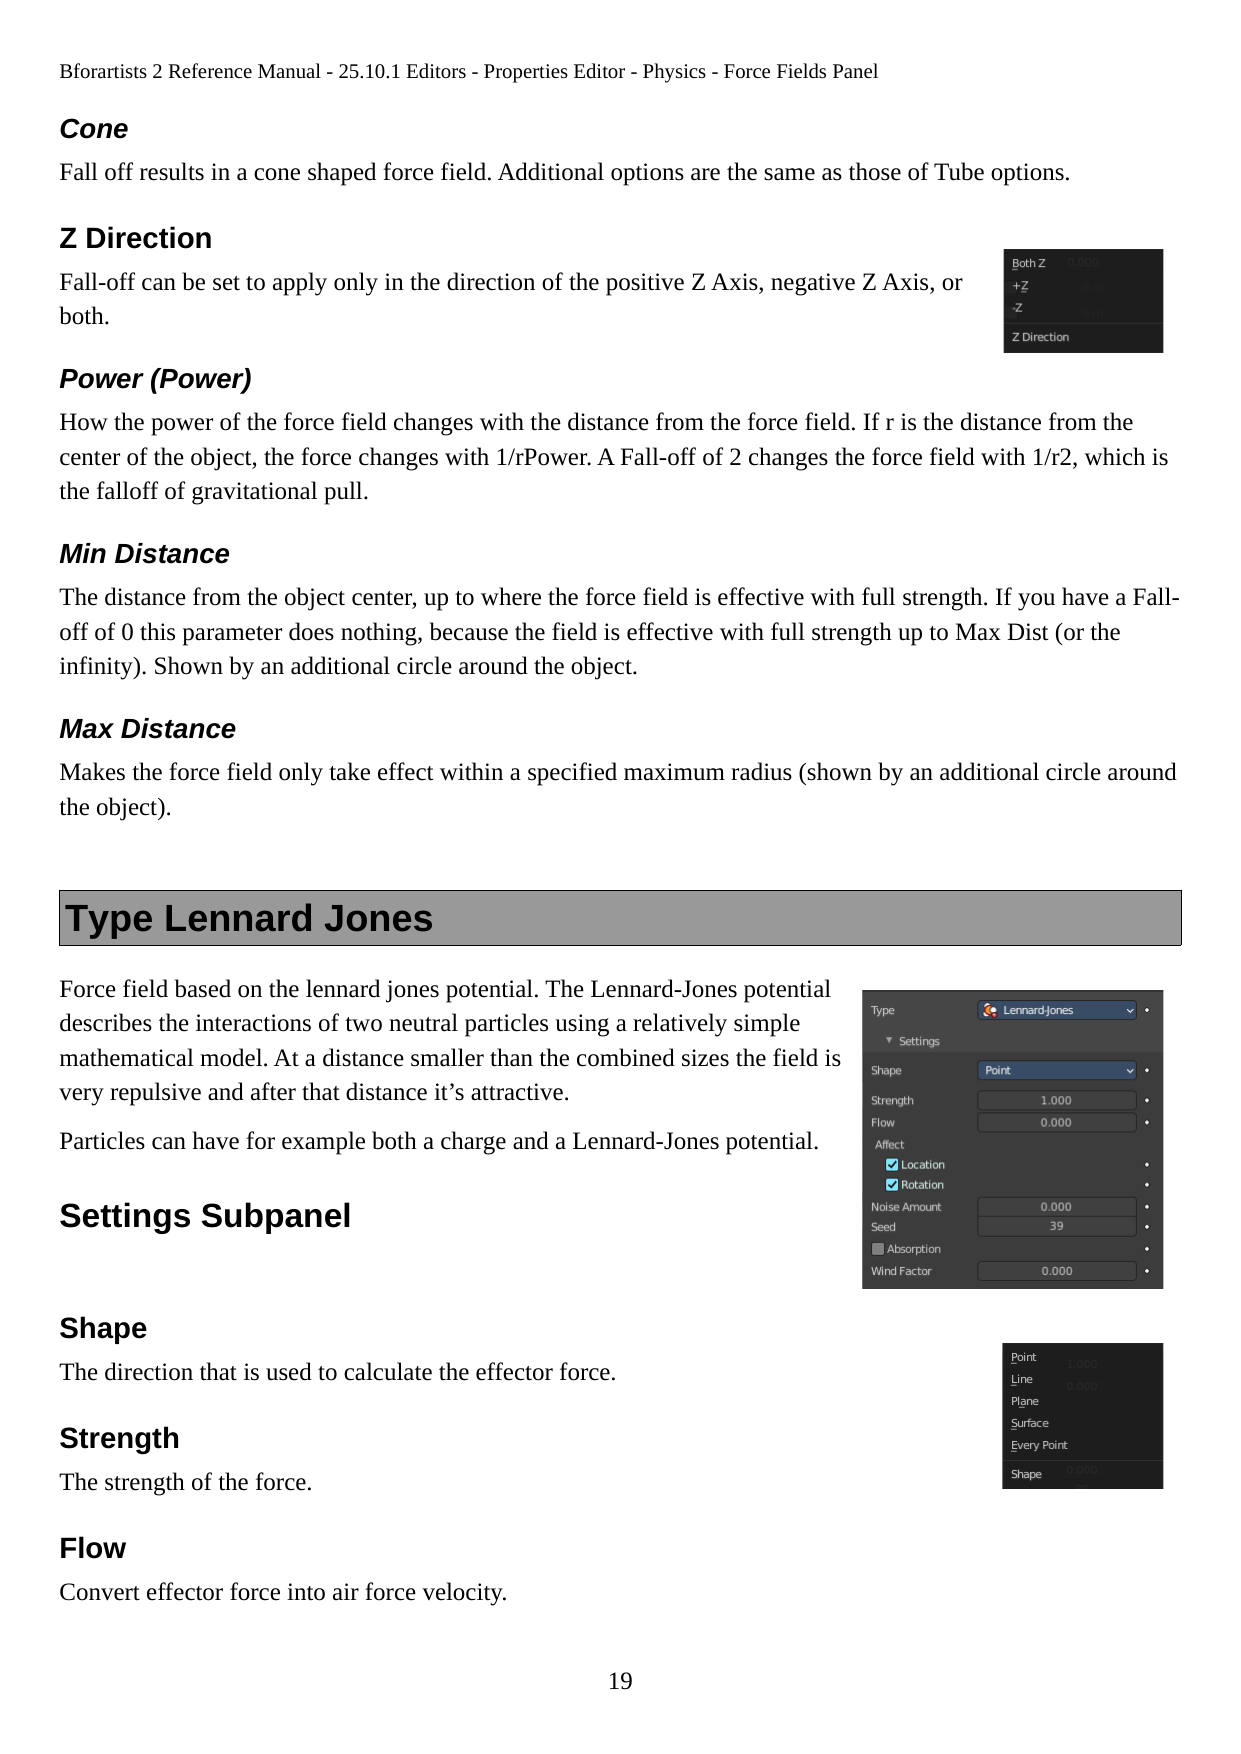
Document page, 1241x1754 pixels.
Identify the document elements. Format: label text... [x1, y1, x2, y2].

subtitle [1164, 1196, 1181, 1235]
subtitle Shape [59, 1311, 1181, 1345]
subtitle Power (Power) [59, 363, 1181, 395]
picture [1002, 1343, 1164, 1489]
text The distance from the object center, up to where the force field is effective with full strength. If you have a Fall-off of 0 this parameter does nothing, because the field is effective with full strength up to Max Dist (or the infinity). Shown by an additional circle around the object. [59, 582, 1181, 680]
picture [862, 990, 1164, 1289]
subtitle Z Direction [59, 221, 1181, 254]
subtitle Flow [59, 1531, 1181, 1564]
text The strength of the force. [59, 1467, 1181, 1496]
text Convert effector force into air force velocity. [59, 1577, 1181, 1606]
subtitle Settings Subpanel [59, 1196, 862, 1235]
subtitle Cone [59, 113, 1181, 144]
text Fall-off can be set to apply only in the direction of the positive Z Axis, negative Z Axis, or both. [59, 267, 1003, 330]
subtitle Min Distance [59, 538, 1181, 570]
subtitle [1164, 1421, 1181, 1454]
text Force field based on the lennard jones potential. The Lennard-Jones potential describes the interactions of two neutral particles using a relatively simple mathematical model. At a distance smaller than the combined sizes the field is very repulsive and after that distance it’s attractive. [59, 974, 1181, 1106]
text Makes the force field only take effect within a specified maximum radius (shown by an additional circle around the object). [59, 757, 1181, 820]
picture [1003, 249, 1164, 353]
text Particles can have for example both a charge and a Lennard-Jones potential. [59, 1126, 862, 1155]
subtitle Max Distance [59, 713, 1181, 744]
text The direction that is used to calculate the effector force. [59, 1357, 1002, 1386]
subtitle Strength [59, 1421, 1002, 1454]
table_header Type Lennard Jones [60, 891, 1181, 945]
text How the power of the force field changes with the distance from the force field. If r is the distance from the center of the object, the force changes with 1/rPower. A Fall-off of 2 changes the force field with 1/r2, which is the falloff of gravitational pull. [59, 407, 1181, 505]
text Fall off results in a cone shaped force field. Additional options are the same as those of Tube options. [59, 157, 1181, 186]
